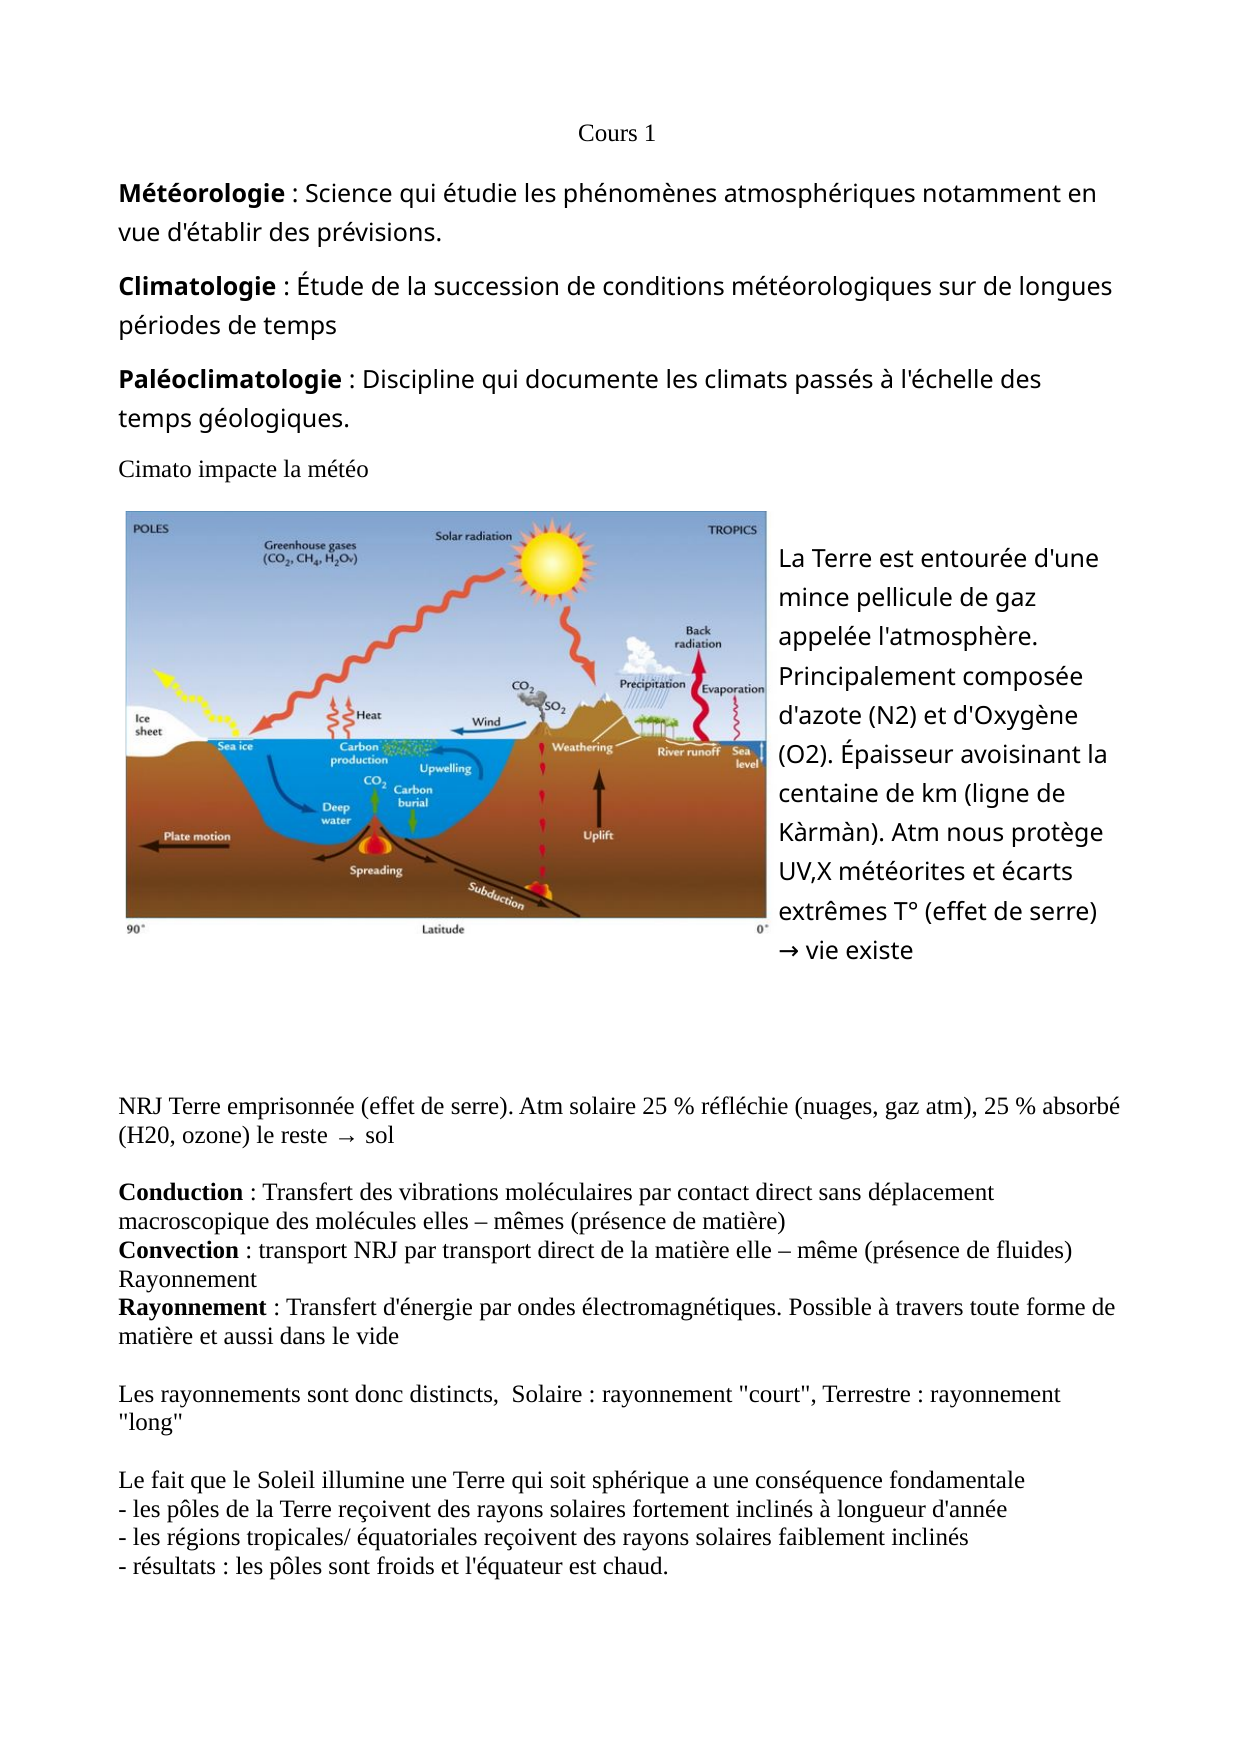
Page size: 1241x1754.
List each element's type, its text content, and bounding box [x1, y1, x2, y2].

text Convection : transport NRJ par transport direct de la matière elle – même (présence de fluides) [118, 1235, 1122, 1264]
text Rayonnement : Transfert d'énergie par ondes électromagnétiques. Possible à travers toute forme de matière et aussi dans le vide [118, 1292, 1122, 1350]
picture [125, 511, 778, 941]
text - les régions tropicales/ équatoriales reçoivent des rayons solaires faiblement inclinés [118, 1522, 1122, 1551]
text Rayonnement [118, 1264, 1122, 1292]
text Climatologie : Étude de la succession de conditions météorologiques sur de longues périodes de temps [118, 268, 1122, 342]
text Conduction : Transfert des vibrations moléculaires par contact direct sans déplacement macroscopique des molécules elles – mêmes (présence de matière) [118, 1177, 1122, 1235]
text Les rayonnements sont donc distincts, Solaire : rayonnement "court", Terrestre : rayonnement "long" [118, 1379, 1122, 1436]
text NRJ Terre emprisonnée (effet de serre). Atm solaire 25 % réfléchie (nuages, gaz atm), 25 % absorbé (H20, ozone) le reste → sol [118, 1091, 1122, 1149]
text Paléoclimatologie : Discipline qui documente les climats passés à l'échelle des temps géologiques. [118, 361, 1122, 435]
text Le fait que le Soleil illumine une Terre qui soit sphérique a une conséquence fondamentale [118, 1465, 1122, 1494]
text - les pôles de la Terre reçoivent des rayons solaires fortement inclinés à longueur d'année [118, 1494, 1122, 1522]
text - résultats : les pôles sont froids et l'équateur est chaud. [118, 1551, 1122, 1580]
text Météorologie : Science qui étudie les phénomènes atmosphériques notamment en vue d'établir des prévisions. [118, 176, 1122, 249]
text Cimato impacte la météo [118, 454, 1122, 483]
text La Terre est entourée d'une mince pellicule de gaz appelée l'atmosphère. Principalement composée d'azote (N2) et d'Oxygène (O2). Épaisseur avoisinant la centaine de km (ligne de Kàrmàn). Atm nous protège UV,X météorites et écarts extrêmes T° (effet de serre) → vie existe [118, 541, 1122, 966]
text Cours 1 [118, 118, 1122, 147]
